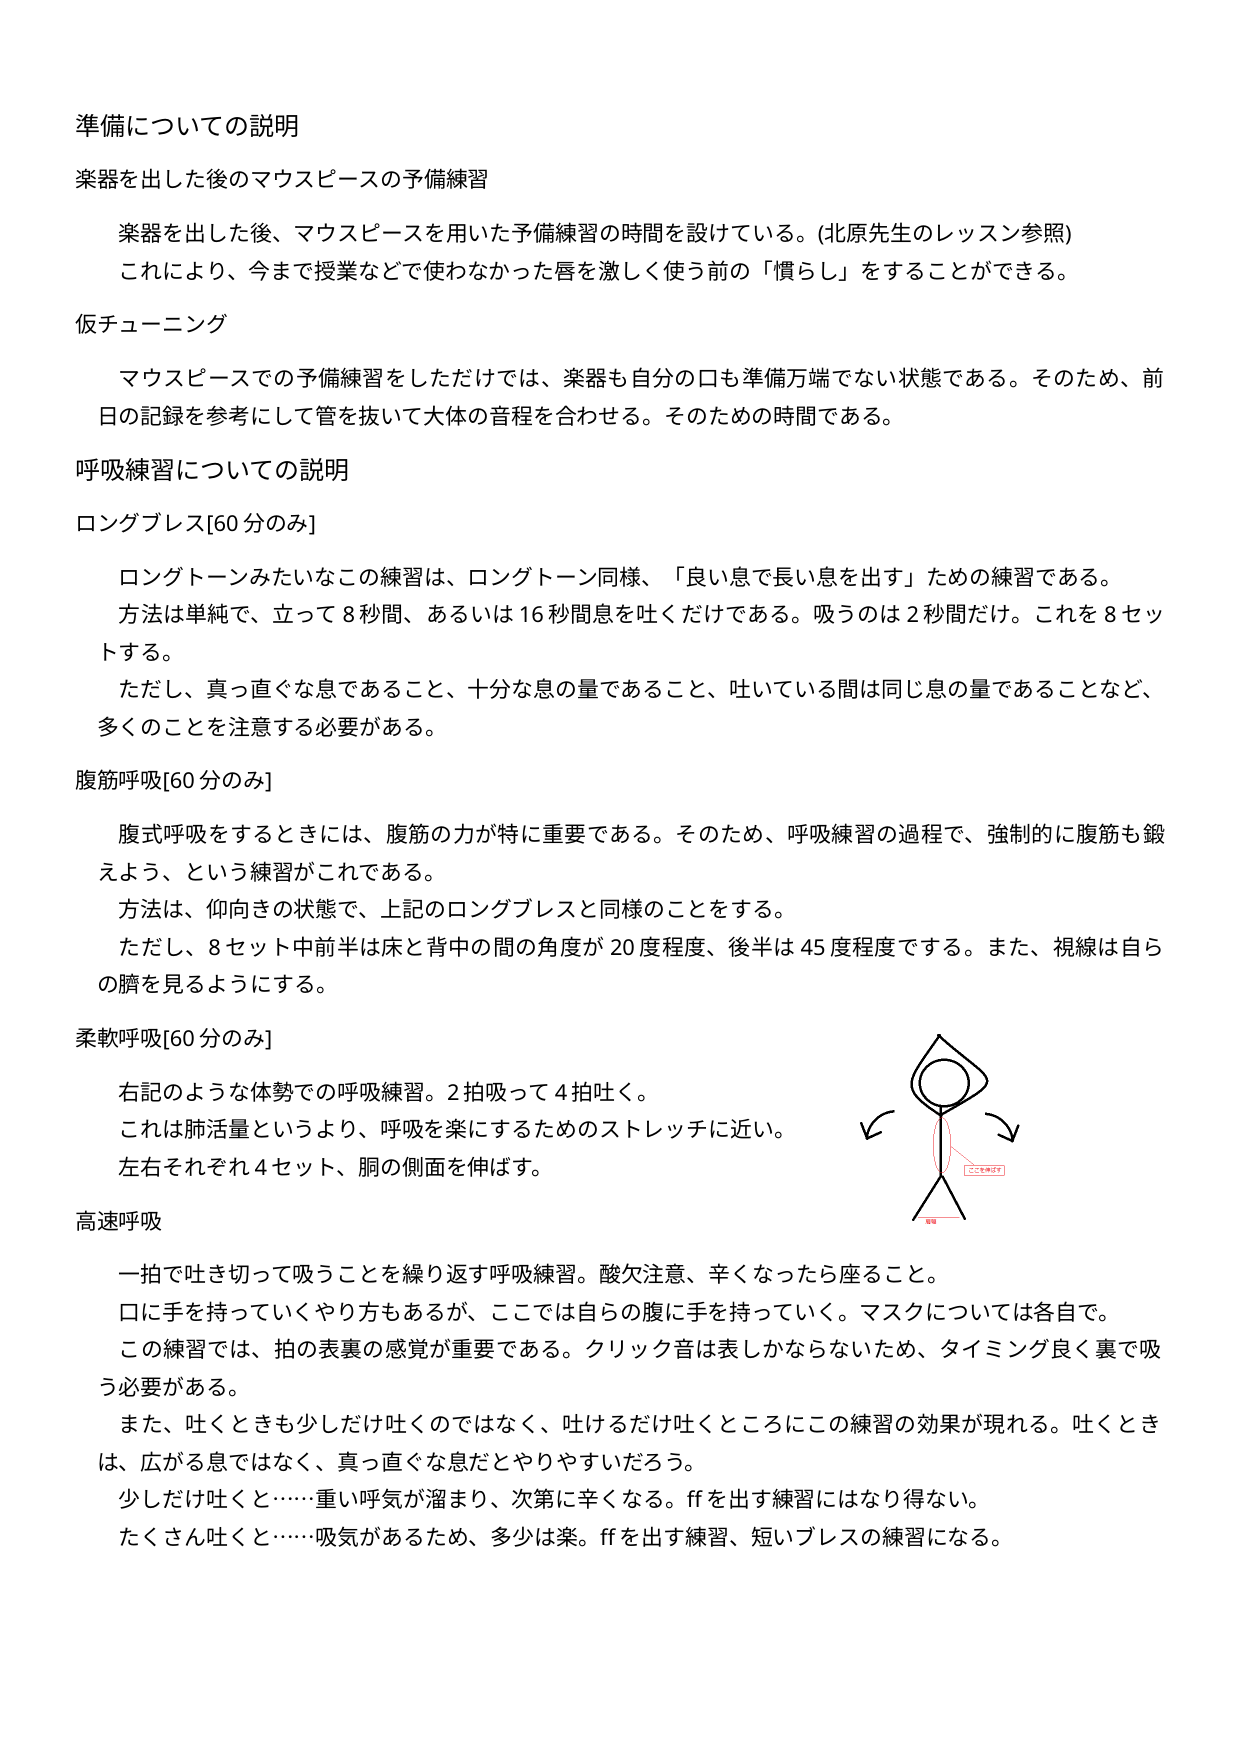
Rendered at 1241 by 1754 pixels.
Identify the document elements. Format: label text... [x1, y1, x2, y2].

text 左右それぞれ4セット、胴の側面を伸ばす。 [97, 1147, 855, 1184]
text ロングトーンみたいなこの練習は、ロングトーン同様、「良い息で長い息を出す」ための練習である。 [97, 557, 1165, 594]
text ただし、8セット中前半は床と背中の間の角度が20度程度、後半は45度程度でする。また、視線は自らの臍を見るようにする。 [97, 927, 1165, 1002]
subtitle 柔軟呼吸[60分のみ] [75, 1018, 1165, 1056]
text これは肺活量というより、呼吸を楽にするためのストレッチに近い。 [97, 1109, 855, 1147]
picture [855, 1028, 1027, 1235]
subtitle 仮チューニング [75, 304, 1165, 342]
text 方法は単純で、立って8秒間、あるいは16秒間息を吐くだけである。吸うのは2秒間だけ。これを8セットする。 [97, 594, 1165, 669]
subtitle ロングブレス[60分のみ] [75, 503, 1165, 541]
text [1027, 1109, 1165, 1147]
text たくさん吐くと……吸気があるため、多少は楽。ffを出す練習、短いブレスの練習になる。 [97, 1517, 1165, 1554]
text 少しだけ吐くと……重い呼気が溜まり、次第に辛くなる。ffを出す練習にはなり得ない。 [97, 1479, 1165, 1517]
subtitle 呼吸練習についての説明 [75, 449, 1165, 487]
text マウスピースでの予備練習をしただけでは、楽器も自分の口も準備万端でない状態である。そのため、前日の記録を参考にして管を抜いて大体の音程を合わせる。そのための時間である。 [97, 358, 1165, 433]
text [1027, 1072, 1165, 1109]
text 口に手を持っていくやり方もあるが、ここでは自らの腹に手を持っていく。マスクについては各自で。 [97, 1292, 1165, 1329]
text この練習では、拍の表裏の感覚が重要である。クリック音は表しかならないため、タイミング良く裏で吸う必要がある。 [97, 1329, 1165, 1404]
subtitle 準備についての説明 [75, 106, 1165, 143]
subtitle 高速呼吸 [75, 1201, 1165, 1238]
text ただし、真っ直ぐな息であること、十分な息の量であること、吐いている間は同じ息の量であることなど、多くのことを注意する必要がある。 [97, 669, 1165, 744]
text 方法は、仰向きの状態で、上記のロングブレスと同様のことをする。 [97, 889, 1165, 927]
text 右記のような体勢での呼吸練習。2拍吸って4拍吐く。 [97, 1072, 855, 1109]
subtitle 楽器を出した後のマウスピースの予備練習 [75, 159, 1165, 197]
subtitle 腹筋呼吸[60分のみ] [75, 761, 1165, 798]
text また、吐くときも少しだけ吐くのではなく、吐けるだけ吐くところにこの練習の効果が現れる。吐くときは、広がる息ではなく、真っ直ぐな息だとやりやすいだろう。 [97, 1404, 1165, 1479]
text 一拍で吐き切って吸うことを繰り返す呼吸練習。酸欠注意、辛くなったら座ること。 [97, 1254, 1165, 1292]
text 楽器を出した後、マウスピースを用いた予備練習の時間を設けている。(北原先生のレッスン参照) [97, 213, 1165, 251]
text [1027, 1147, 1165, 1184]
text 腹式呼吸をするときには、腹筋の力が特に重要である。そのため、呼吸練習の過程で、強制的に腹筋も鍛えよう、という練習がこれである。 [97, 814, 1165, 889]
text これにより、今まで授業などで使わなかった唇を激しく使う前の「慣らし」をすることができる。 [97, 251, 1165, 288]
